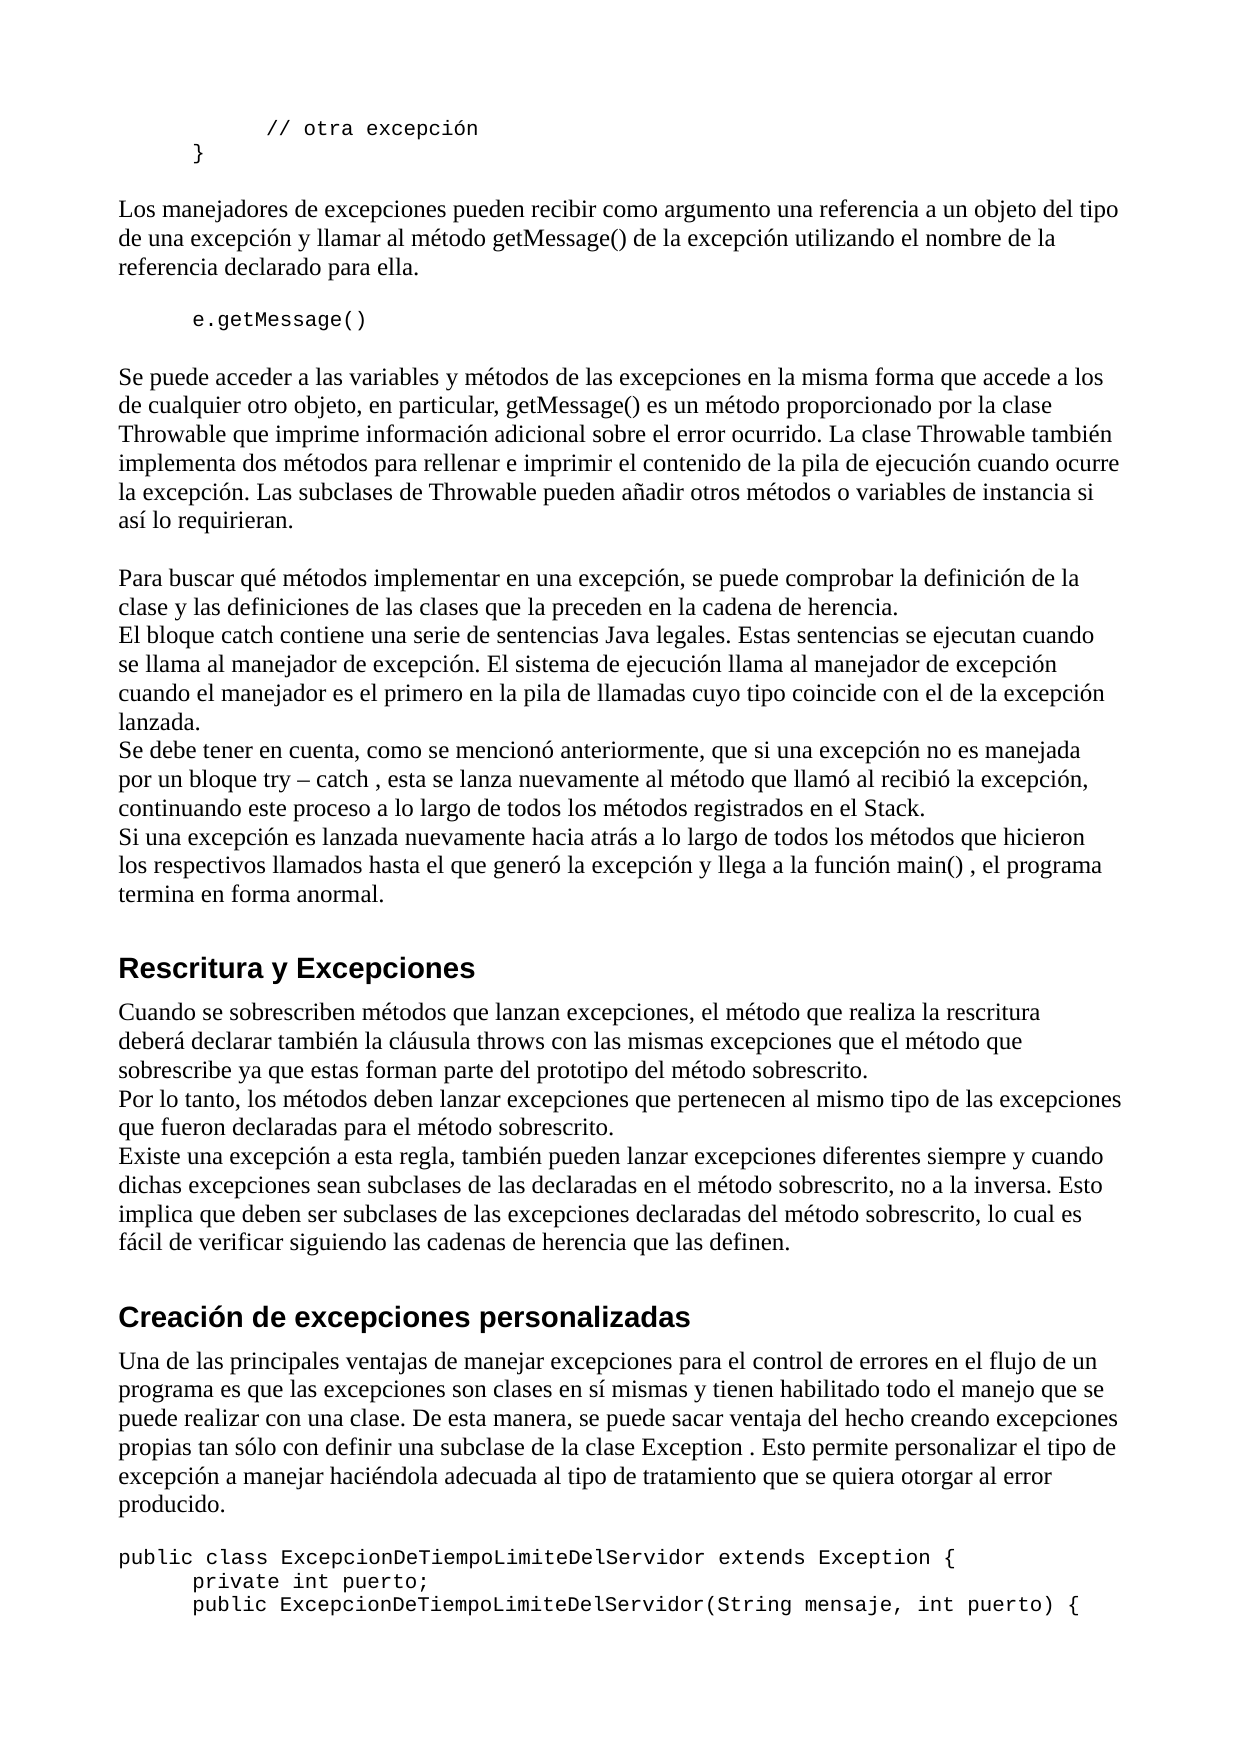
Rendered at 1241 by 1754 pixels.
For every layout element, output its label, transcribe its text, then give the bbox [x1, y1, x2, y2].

text public ExcepcionDeTiempoLimiteDelServidor(String mensaje, int puerto) { [118, 1594, 1122, 1618]
text por un bloque try – catch , esta se lanza nuevamente al método que llamó al recibió la excepción, [118, 764, 1122, 793]
text Se debe tener en cuenta, como se mencionó anteriormente, que si una excepción no es manejada [118, 735, 1122, 764]
text se llama al manejador de excepción. El sistema de ejecución llama al manejador de excepción [118, 649, 1122, 678]
text Por lo tanto, los métodos deben lanzar excepciones que pertenecen al mismo tipo de las excepciones que fueron declaradas para el método sobrescrito. [118, 1084, 1122, 1141]
text los respectivos llamados hasta el que generó la excepción y llega a la función main() , el programa [118, 850, 1122, 879]
text sobrescribe ya que estas forman parte del prototipo del método sobrescrito. [118, 1055, 1122, 1084]
text Para buscar qué métodos implementar en una excepción, se puede comprobar la definición de la [118, 563, 1122, 592]
text implementa dos métodos para rellenar e imprimir el contenido de la pila de ejecución cuando ocurre la excepción. Las subclases de Throwable pueden añadir otros métodos o variables de instancia si así lo requirieran. [118, 448, 1122, 534]
text Los manejadores de excepciones pueden recibir como argumento una referencia a un objeto del tipo de una excepción y llamar al método getMessage() de la excepción utilizando el nombre de la referencia declarado para ella. [118, 194, 1122, 280]
subtitle Rescritura y Excepciones [118, 951, 1122, 985]
text private int puerto; [118, 1571, 1122, 1594]
text Throwable que imprime información adicional sobre el error ocurrido. La clase Throwable también [118, 419, 1122, 448]
subtitle Creación de excepciones personalizadas [118, 1299, 1122, 1333]
text lanzada. [118, 707, 1122, 735]
text Si una excepción es lanzada nuevamente hacia atrás a lo largo de todos los métodos que hicieron [118, 822, 1122, 850]
text termina en forma anormal. [118, 879, 1122, 908]
text Existe una excepción a esta regla, también pueden lanzar excepciones diferentes siempre y cuando dichas excepciones sean subclases de las declaradas en el método sobrescrito, no a la inversa. Esto implica que deben ser subclases de las excepciones declaradas del método sobrescrito, lo cual es fácil de verificar siguiendo las cadenas de herencia que las definen. [118, 1141, 1122, 1256]
text continuando este proceso a lo largo de todos los métodos registrados en el Stack. [118, 793, 1122, 822]
text Una de las principales ventajas de manejar excepciones para el control de errores en el flujo de un [118, 1346, 1122, 1374]
text clase y las definiciones de las clases que la preceden en la cadena de herencia. [118, 592, 1122, 620]
text e.getMessage() [118, 309, 1122, 333]
text El bloque catch contiene una serie de sentencias Java legales. Estas sentencias se ejecutan cuando [118, 620, 1122, 649]
text deberá declarar también la cláusula throws con las mismas excepciones que el método que [118, 1026, 1122, 1055]
text Cuando se sobrescriben métodos que lanzan excepciones, el método que realiza la rescritura [118, 997, 1122, 1026]
text programa es que las excepciones son clases en sí mismas y tienen habilitado todo el manejo que se puede realizar con una clase. De esta manera, se puede sacar ventaja del hecho creando excepciones propias tan sólo con definir una subclase de la clase Exception . Esto permite personalizar el tipo de excepción a manejar haciéndola adecuada al tipo de tratamiento que se quiera otorgar al error producido. [118, 1374, 1122, 1518]
text cuando el manejador es el primero en la pila de llamadas cuyo tipo coincide con el de la excepción [118, 678, 1122, 707]
text public class ExcepcionDeTiempoLimiteDelServidor extends Exception { [118, 1547, 1122, 1571]
text Se puede acceder a las variables y métodos de las excepciones en la misma forma que accede a los de cualquier otro objeto, en particular, getMessage() es un método proporcionado por la clase [118, 362, 1122, 419]
text } [118, 142, 1122, 165]
text // otra excepción [118, 118, 1122, 142]
